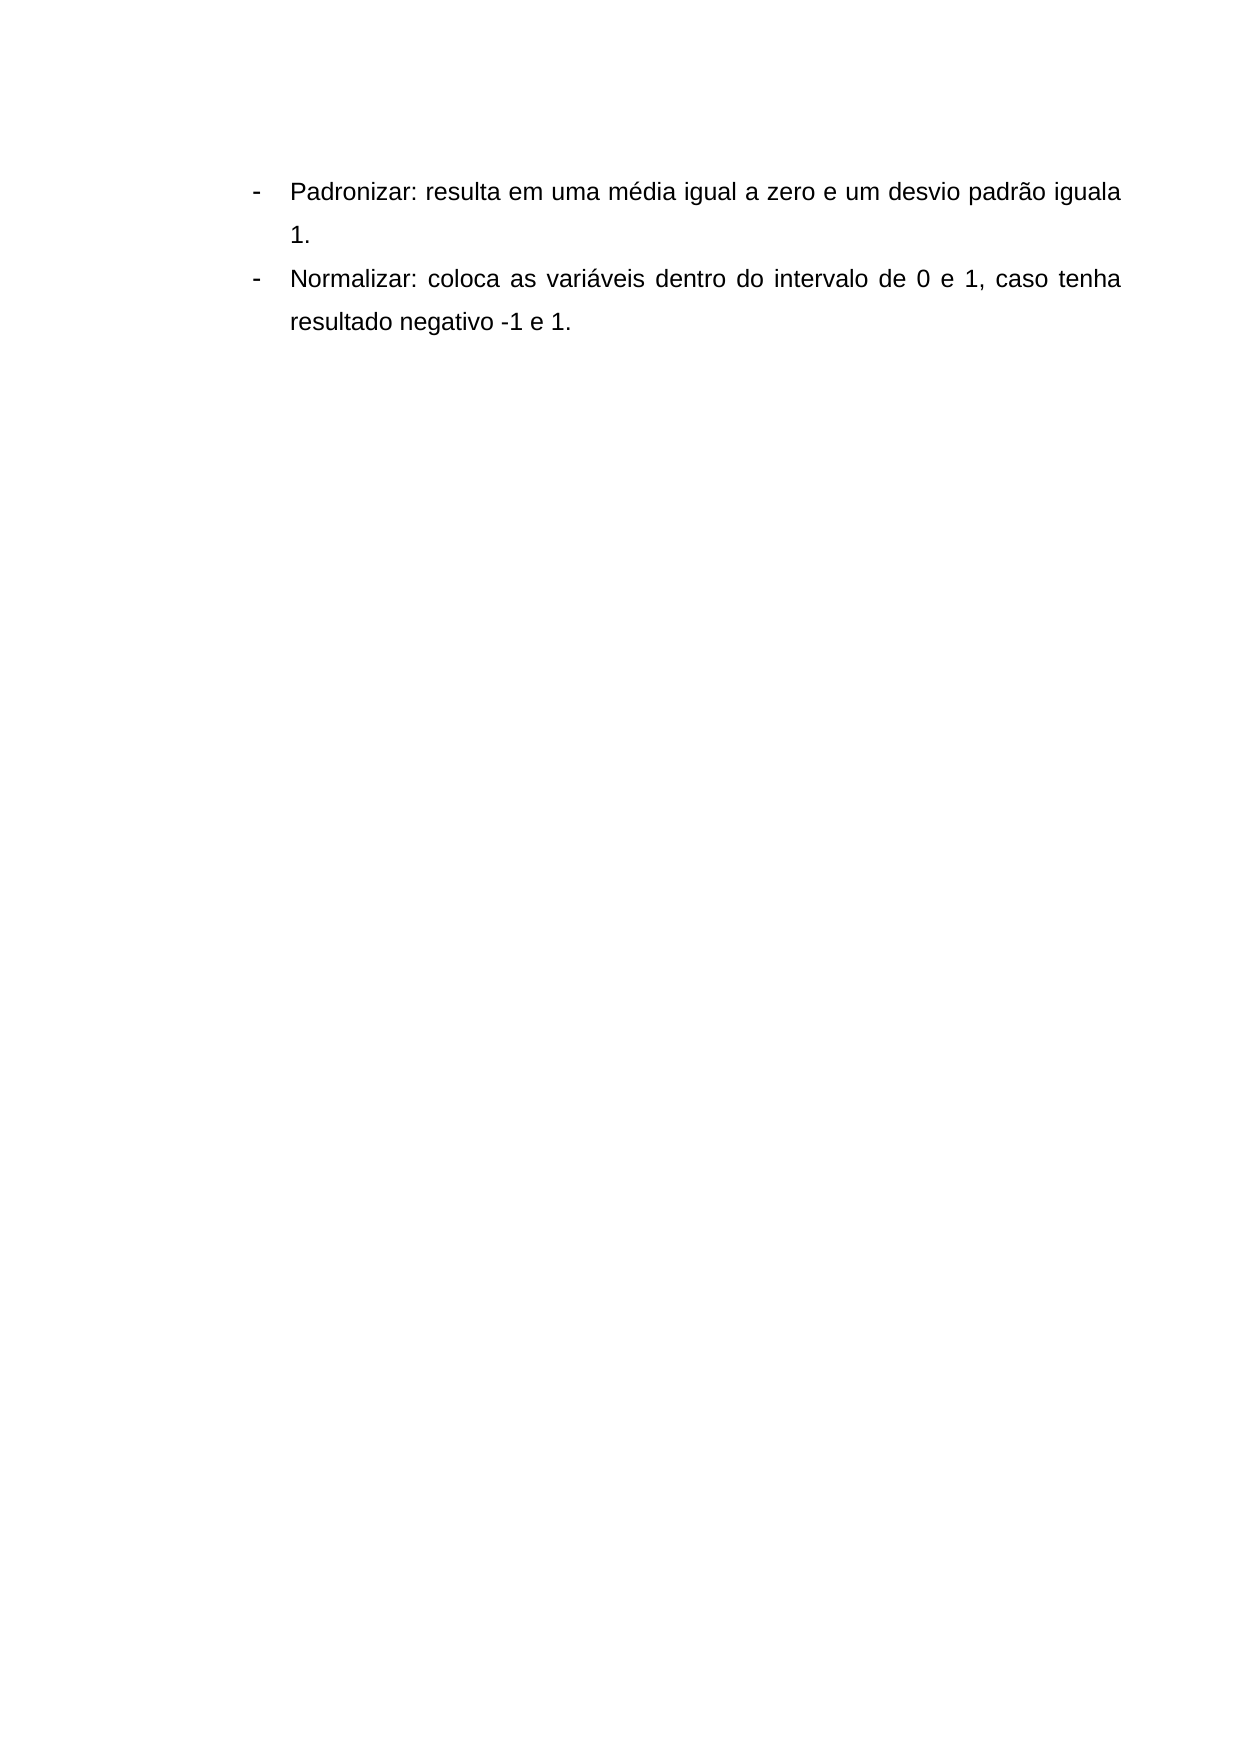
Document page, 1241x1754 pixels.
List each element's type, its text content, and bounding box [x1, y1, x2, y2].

list Normalizar: coloca as variáveis dentro do intervalo de 0 e 1, caso tenha resultado negativo -1 e 1. [252, 263, 1122, 336]
list Padronizar: resulta em uma média igual a zero e um desvio padrão iguala 1. [252, 177, 1122, 249]
